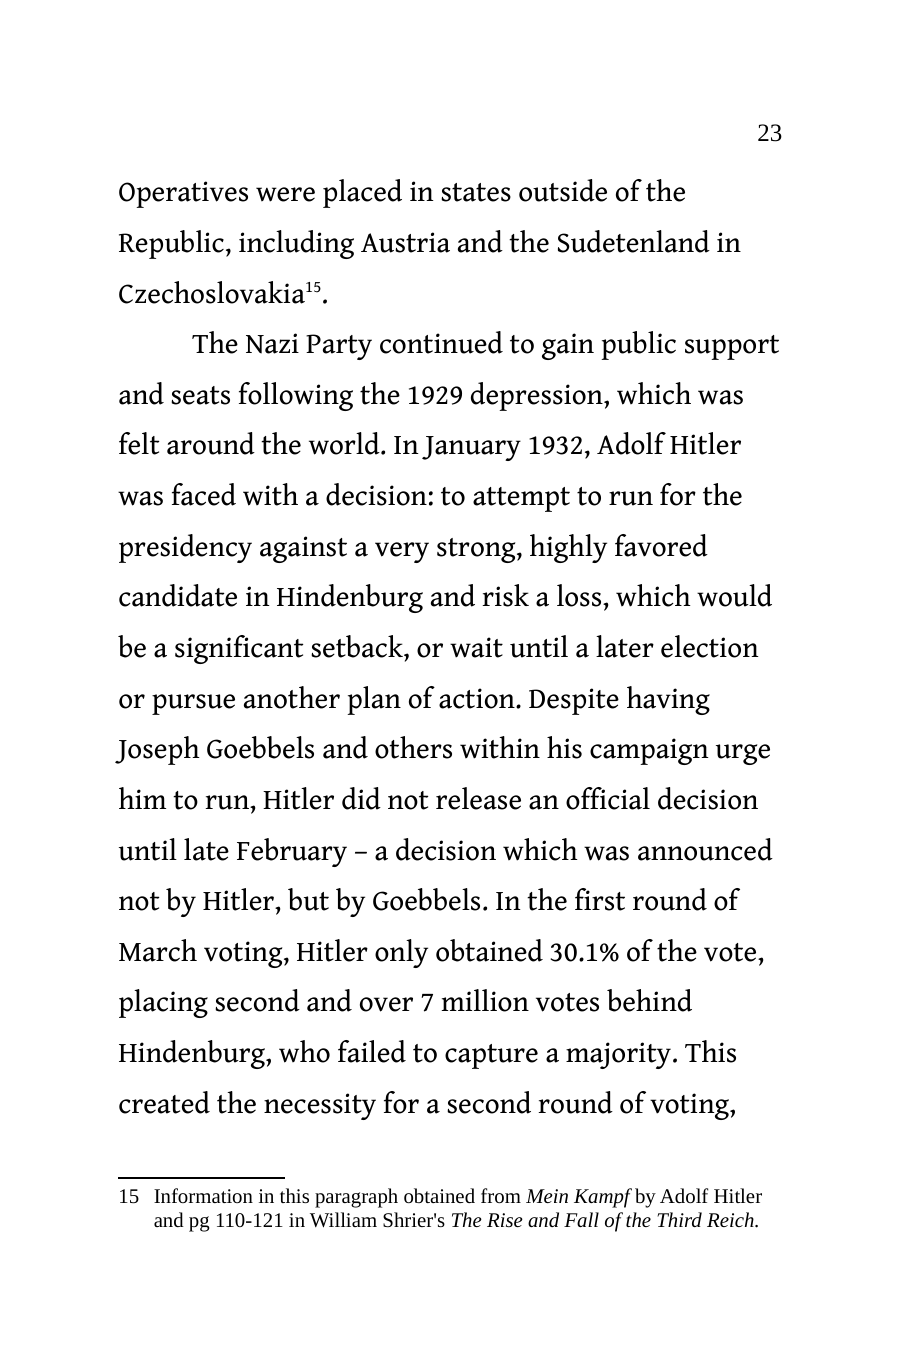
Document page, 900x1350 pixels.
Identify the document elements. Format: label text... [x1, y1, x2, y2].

text Operatives were placed in states outside of the Republic, including Austria and the Sudetenland in Czechoslovakia. [118, 176, 782, 311]
text Information in this paragraph obtained from Mein Kampf by Adolf Hitler and pg 110-121 in William Shrier's The Rise and Fall of the Third Reich. [118, 1184, 782, 1232]
text The Nazi Party continued to gain public support and seats following the 1929 depression, which was felt around the world. In January 1932, Adolf Hitler was faced with a decision: to attempt to run for the presidency against a very strong, highly favored candidate in Hindenburg and risk a loss, which would be a significant setback, or wait until a later election or pursue another plan of action. Despite having Joseph Goebbels and others within his campaign urge him to run, Hitler did not release an official decision until late February – a decision which was announced not by Hitler, but by Goebbels. In the first round of March voting, Hitler only obtained 30.1% of the vote, placing second and over 7 million votes behind Hindenburg, who failed to capture a majority. This created the necessity for a second round of voting, [118, 328, 782, 1121]
